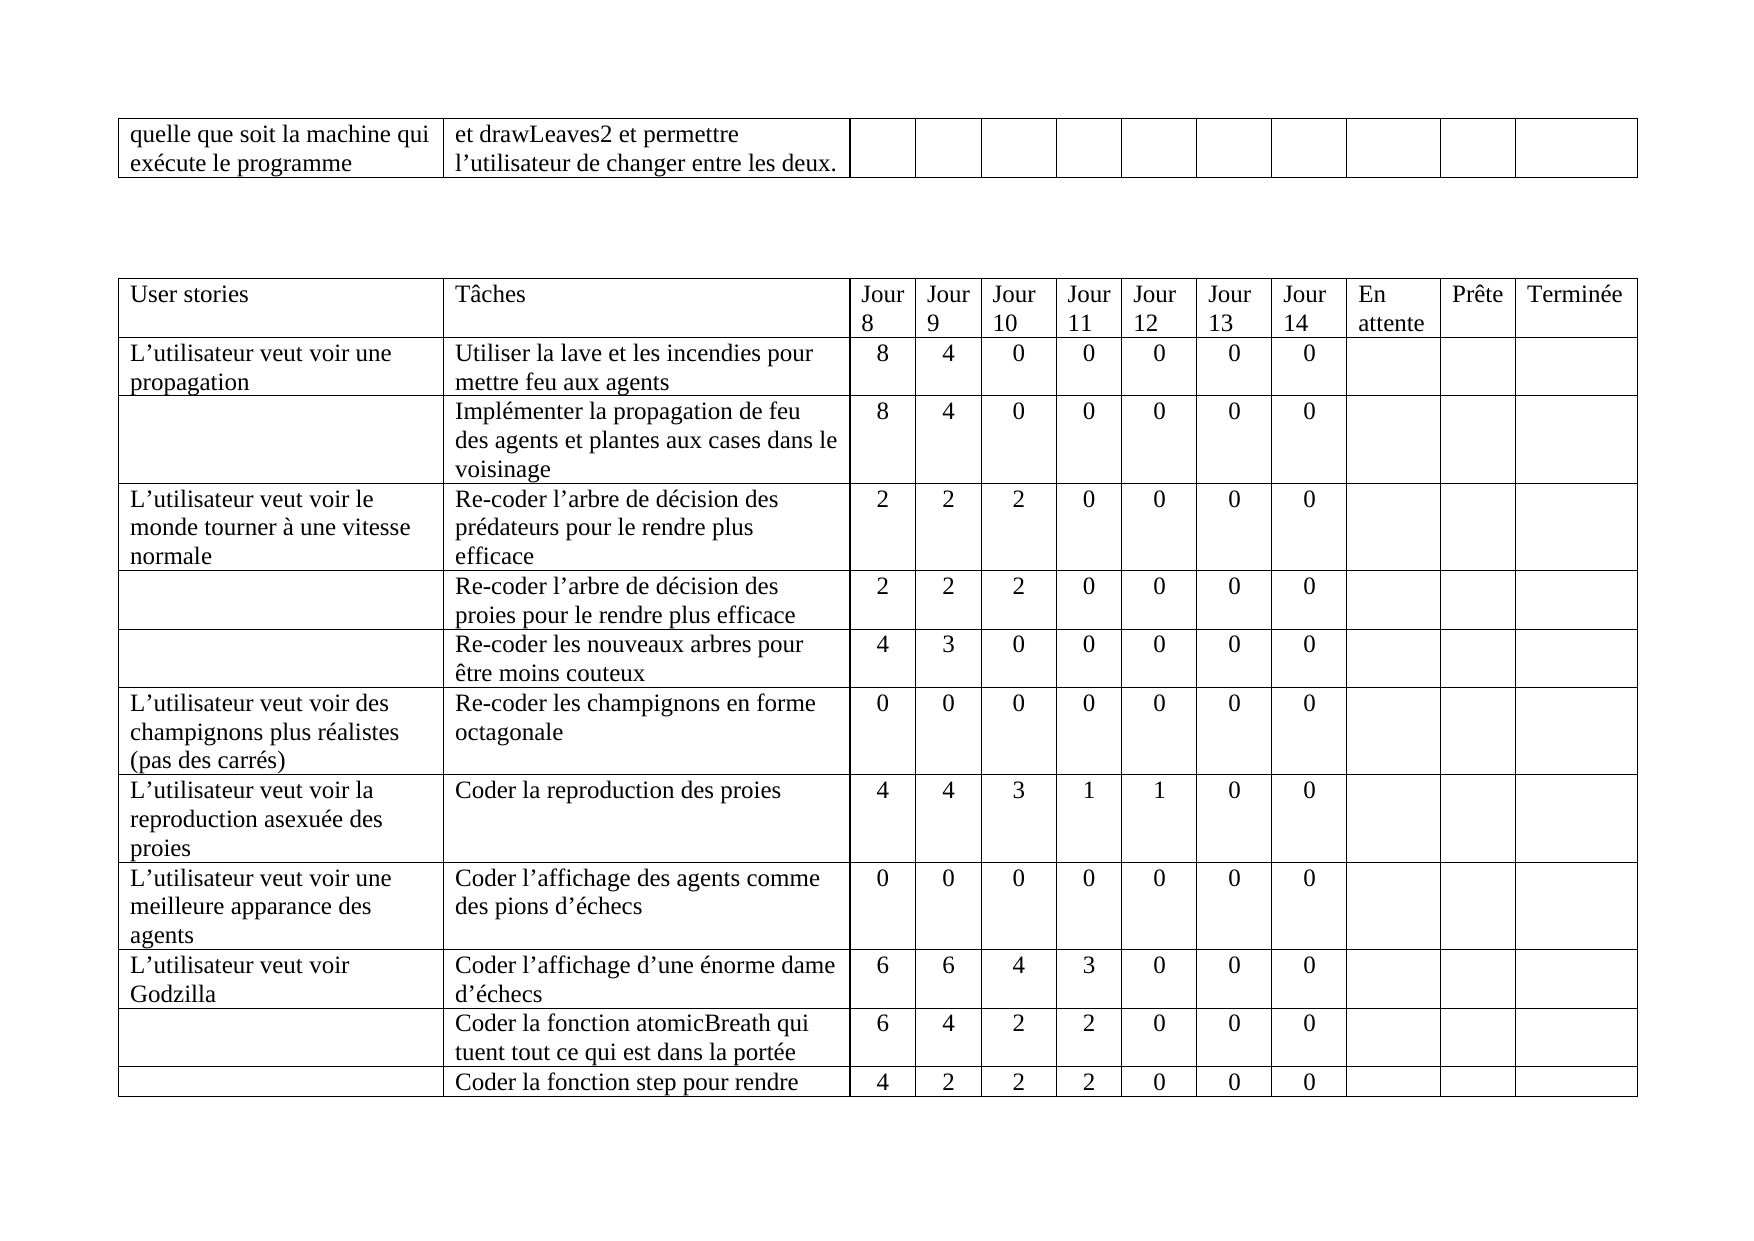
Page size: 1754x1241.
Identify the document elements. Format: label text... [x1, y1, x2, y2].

table_header Tâches [444, 279, 849, 337]
table_cell [1516, 775, 1637, 862]
table_cell Coder l’affichage d’une énorme dame d’échecs [444, 950, 849, 1007]
table_cell 6 [851, 1009, 915, 1066]
table_cell 2 [851, 484, 915, 570]
table_cell 0 [982, 338, 1056, 395]
table_cell [119, 1067, 443, 1096]
table_cell [119, 571, 443, 628]
table_cell 0 [1197, 396, 1271, 483]
table_header Prête [1441, 279, 1515, 337]
table_cell 0 [1122, 950, 1196, 1007]
table_cell L’utilisateur veut voir une propagation [119, 338, 443, 395]
table_cell [1516, 1009, 1637, 1066]
table_cell [1441, 688, 1515, 774]
table_cell 4 [851, 775, 915, 862]
table_cell 0 [1122, 338, 1196, 395]
table_cell [1516, 630, 1637, 687]
table_cell 4 [916, 775, 981, 862]
table_cell 2 [1057, 1009, 1121, 1066]
table_cell Re-coder les champignons en forme octagonale [444, 688, 849, 774]
table_cell 2 [916, 1067, 981, 1096]
table_cell 0 [1272, 396, 1346, 483]
table_header Jour 11 [1057, 279, 1121, 337]
table_cell [1347, 1009, 1440, 1066]
table_cell 3 [982, 775, 1056, 862]
table_cell 0 [1122, 863, 1196, 949]
table_cell 0 [1272, 688, 1346, 774]
table_cell [1347, 484, 1440, 570]
table_cell 0 [1272, 775, 1346, 862]
table_cell 3 [916, 630, 981, 687]
table_cell [1441, 1067, 1515, 1096]
table_cell [1516, 484, 1637, 570]
table_cell Coder la fonction atomicBreath qui tuent tout ce qui est dans la portée [444, 1009, 849, 1066]
table_cell [1347, 863, 1440, 949]
table_cell 3 [1057, 950, 1121, 1007]
table_cell 8 [851, 396, 915, 483]
table_cell L’utilisateur veut voir Godzilla [119, 950, 443, 1007]
table_cell L’utilisateur veut voir une meilleure apparance des agents [119, 863, 443, 949]
table_cell [1516, 338, 1637, 395]
table_cell [119, 396, 443, 483]
table_cell L’utilisateur veut voir la reproduction asexuée des proies [119, 775, 443, 862]
table_cell [1347, 396, 1440, 483]
table_cell 6 [916, 950, 981, 1007]
table_cell 0 [1197, 571, 1271, 628]
table_cell 0 [982, 630, 1056, 687]
table_cell Re-coder l’arbre de décision des proies pour le rendre plus efficace [444, 571, 849, 628]
table_cell 0 [1122, 484, 1196, 570]
table_cell 0 [1057, 571, 1121, 628]
table_cell Re-coder les nouveaux arbres pour être moins couteux [444, 630, 849, 687]
table_header Jour 9 [916, 279, 981, 337]
table_cell [1516, 688, 1637, 774]
table_cell 2 [851, 571, 915, 628]
table_cell [1516, 571, 1637, 628]
table_cell 2 [982, 1067, 1056, 1096]
table_cell 4 [982, 950, 1056, 1007]
table_cell 0 [916, 688, 981, 774]
table_cell quelle que soit la machine qui exécute le programme [119, 119, 443, 177]
table_cell 0 [1272, 1067, 1346, 1096]
table_cell 1 [1057, 775, 1121, 862]
table_header En attente [1347, 279, 1440, 337]
table_cell [1347, 338, 1440, 395]
table_cell [119, 630, 443, 687]
table_cell Coder la fonction step pour rendre [444, 1067, 849, 1096]
table_cell 0 [1122, 396, 1196, 483]
table_cell 8 [851, 338, 915, 395]
table_cell 0 [982, 863, 1056, 949]
table_cell 0 [916, 863, 981, 949]
table_cell 0 [851, 688, 915, 774]
table_cell 0 [1122, 571, 1196, 628]
table_cell Coder la reproduction des proies [444, 775, 849, 862]
table_header Jour 13 [1197, 279, 1271, 337]
table_cell 0 [1197, 338, 1271, 395]
table_cell [1441, 119, 1515, 177]
table_header Jour 14 [1272, 279, 1346, 337]
table_cell [1347, 950, 1440, 1007]
table_cell 0 [1272, 630, 1346, 687]
table_cell 0 [1197, 688, 1271, 774]
table_cell 4 [851, 1067, 915, 1096]
table_header Terminée [1516, 279, 1637, 337]
table_cell 0 [1272, 863, 1346, 949]
table_cell [1347, 571, 1440, 628]
table_cell [1122, 119, 1196, 177]
table_cell [1347, 775, 1440, 862]
table_cell 0 [1057, 688, 1121, 774]
table_cell L’utilisateur veut voir des champignons plus réalistes (pas des carrés) [119, 688, 443, 774]
table_cell [916, 119, 981, 177]
table_cell [1347, 688, 1440, 774]
table_cell 0 [1197, 863, 1271, 949]
table_cell 6 [851, 950, 915, 1007]
table_header Jour 12 [1122, 279, 1196, 337]
table_header Jour 10 [982, 279, 1056, 337]
table_cell [1441, 1009, 1515, 1066]
table_cell [1441, 571, 1515, 628]
table_cell 2 [982, 1009, 1056, 1066]
table_cell 4 [916, 1009, 981, 1066]
table_cell 2 [916, 571, 981, 628]
table_cell Re-coder l’arbre de décision des prédateurs pour le rendre plus efficace [444, 484, 849, 570]
table_cell 0 [1057, 396, 1121, 483]
table_cell [1441, 338, 1515, 395]
table_cell 0 [1122, 630, 1196, 687]
table_cell 4 [916, 338, 981, 395]
table_cell 0 [1197, 775, 1271, 862]
table_cell 4 [851, 630, 915, 687]
table_cell [1516, 119, 1637, 177]
table_cell [1441, 630, 1515, 687]
table_cell [1441, 863, 1515, 949]
table_cell [1516, 950, 1637, 1007]
table_cell [1516, 396, 1637, 483]
table_cell [1347, 119, 1440, 177]
table_cell 2 [1057, 1067, 1121, 1096]
table_cell 0 [982, 396, 1056, 483]
table_cell 0 [1197, 950, 1271, 1007]
table_header Jour 8 [851, 279, 915, 337]
table_cell 0 [982, 688, 1056, 774]
table_cell Implémenter la propagation de feu des agents et plantes aux cases dans le voisinage [444, 396, 849, 483]
table_cell 0 [1197, 484, 1271, 570]
table_cell 0 [1057, 863, 1121, 949]
table_cell 0 [851, 863, 915, 949]
table_cell et drawLeaves2 et permettre l’utilisateur de changer entre les deux. [444, 119, 849, 177]
table_cell [1347, 1067, 1440, 1096]
table_cell 0 [1122, 1067, 1196, 1096]
table_cell [851, 119, 915, 177]
table_cell [1441, 484, 1515, 570]
table_cell L’utilisateur veut voir le monde tourner à une vitesse normale [119, 484, 443, 570]
table_cell [1347, 630, 1440, 687]
table_cell 0 [1197, 630, 1271, 687]
table_cell [1516, 1067, 1637, 1096]
table_cell 0 [1122, 688, 1196, 774]
table_cell 2 [982, 571, 1056, 628]
table_cell Utiliser la lave et les incendies pour mettre feu aux agents [444, 338, 849, 395]
table_cell 4 [916, 396, 981, 483]
table_cell [1441, 396, 1515, 483]
table_cell 0 [1057, 484, 1121, 570]
table_cell 2 [982, 484, 1056, 570]
table_cell [119, 1009, 443, 1066]
table_cell [1441, 775, 1515, 862]
table_cell 0 [1057, 630, 1121, 687]
table_cell [982, 119, 1056, 177]
table_header User stories [119, 279, 443, 337]
table_cell 0 [1272, 950, 1346, 1007]
table_cell [1197, 119, 1271, 177]
table_cell 0 [1197, 1067, 1271, 1096]
table_cell 0 [1057, 338, 1121, 395]
table_cell [1516, 863, 1637, 949]
table_cell 0 [1122, 1009, 1196, 1066]
table_cell 0 [1197, 1009, 1271, 1066]
table_cell 1 [1122, 775, 1196, 862]
table_cell 2 [916, 484, 981, 570]
table_cell Coder l’affichage des agents comme des pions d’échecs [444, 863, 849, 949]
table_cell [1272, 119, 1346, 177]
table_cell [1441, 950, 1515, 1007]
table_cell 0 [1272, 1009, 1346, 1066]
table_cell 0 [1272, 338, 1346, 395]
table_cell 0 [1272, 571, 1346, 628]
table_cell [1057, 119, 1121, 177]
table_cell 0 [1272, 484, 1346, 570]
